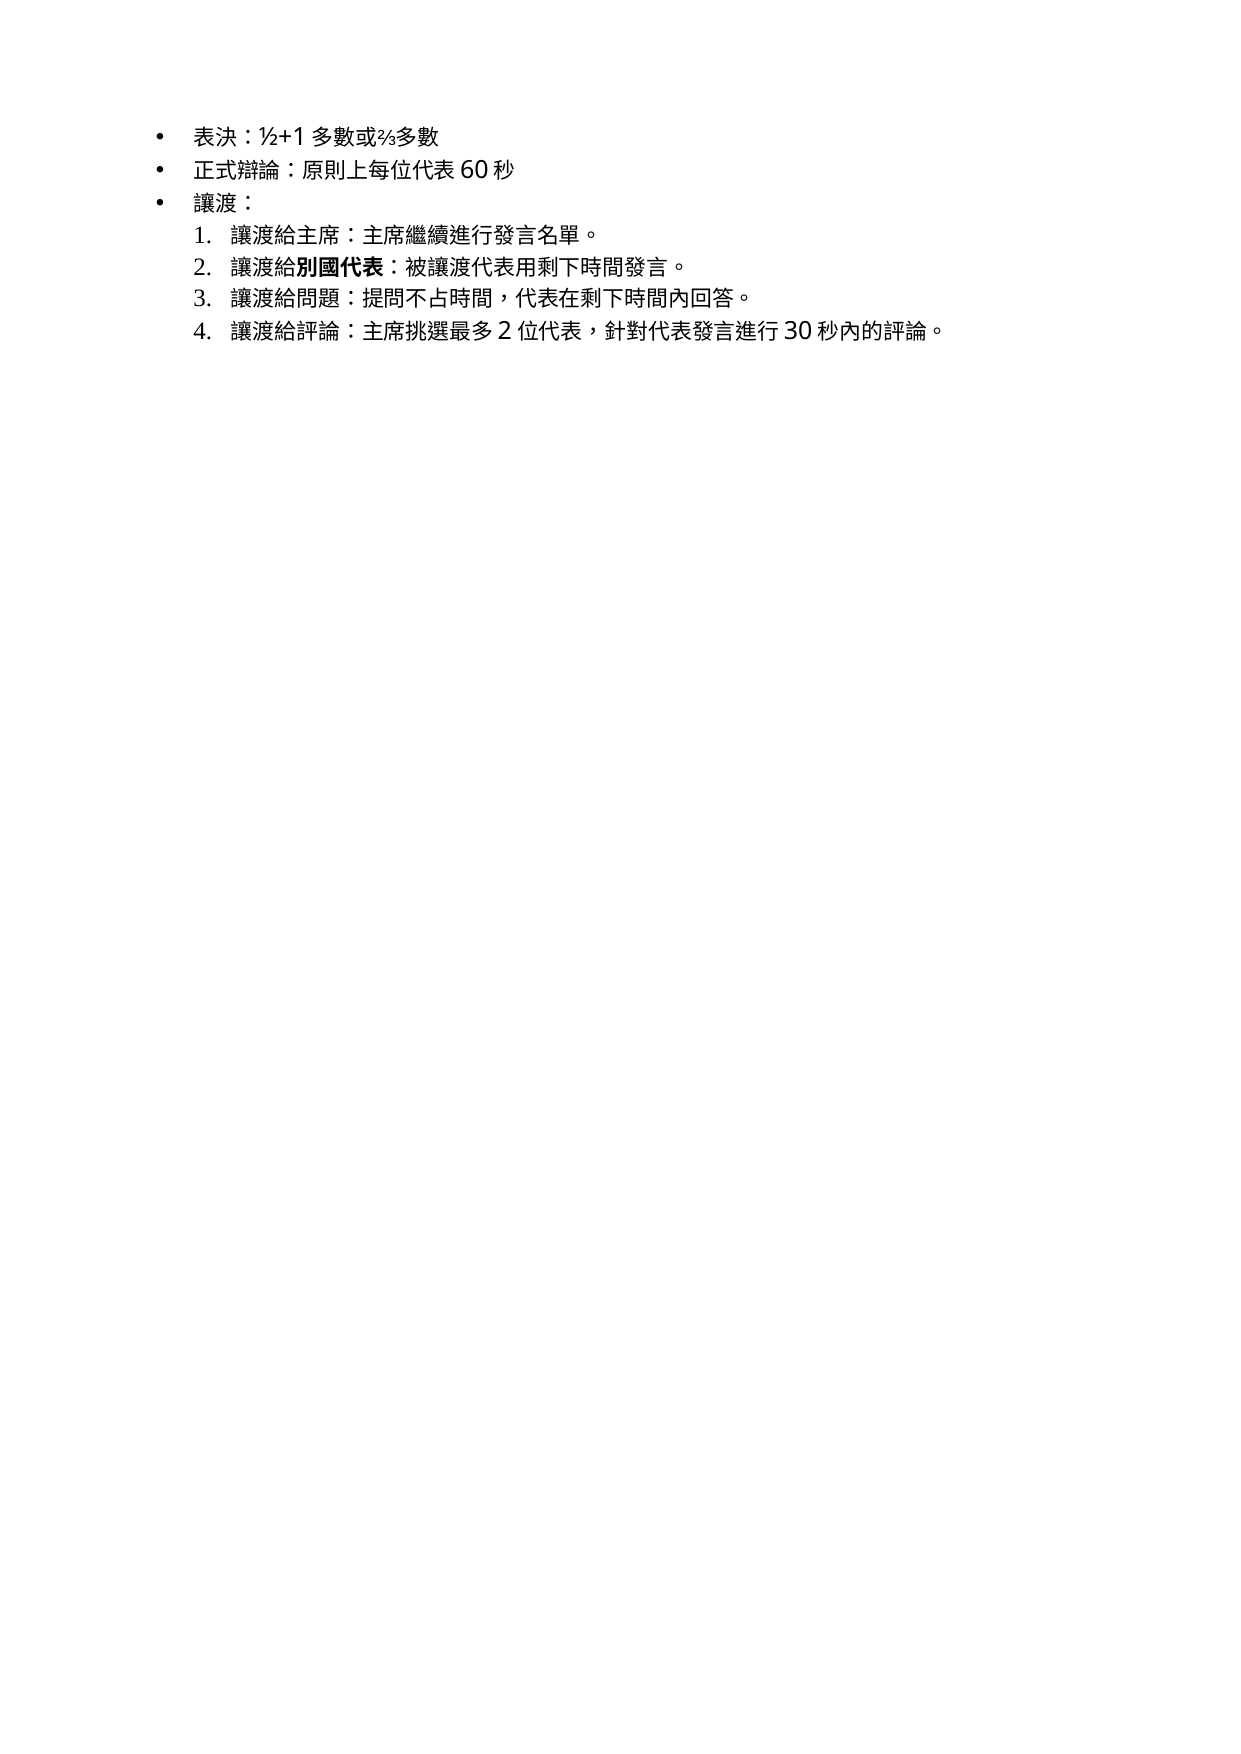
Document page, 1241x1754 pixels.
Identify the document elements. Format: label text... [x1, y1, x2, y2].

list 讓渡： [156, 186, 1122, 218]
list 正式辯論：原則上每位代表60秒 [156, 152, 1122, 186]
list 表決：½+1多數或⅔多數 [156, 118, 1122, 152]
list 讓渡給主席：主席繼續進行發言名單。 [193, 218, 1122, 249]
list 讓渡給別國代表：被讓渡代表用剩下時間發言。 [193, 249, 1122, 281]
list 讓渡給問題：提問不占時間，代表在剩下時間內回答。 [193, 281, 1122, 313]
list 讓渡給評論：主席挑選最多2位代表，針對代表發言進行30秒內的評論。 [193, 313, 1122, 347]
